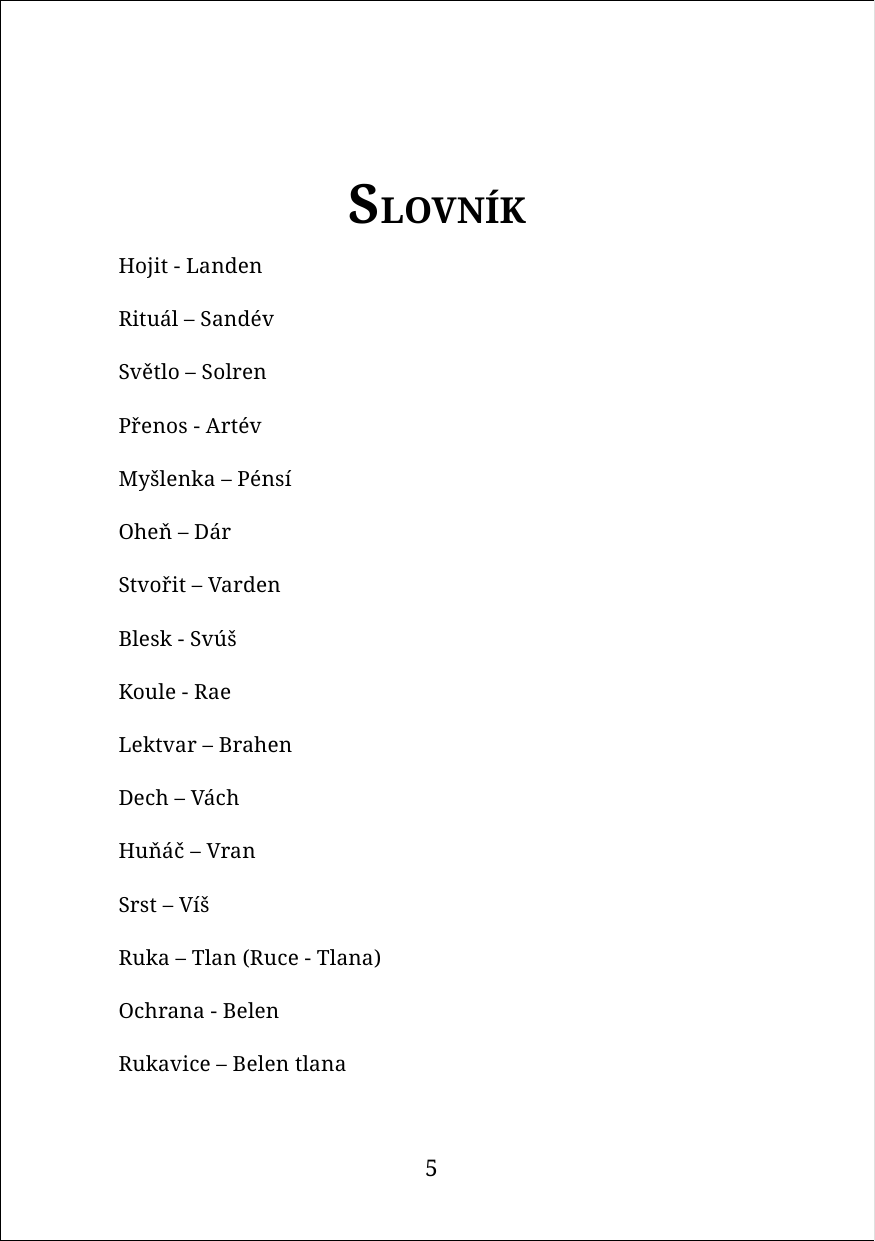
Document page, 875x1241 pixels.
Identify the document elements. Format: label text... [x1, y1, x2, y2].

text Přenos - Artév [118, 411, 756, 439]
text Koule - Rae [118, 677, 756, 705]
text Hojit - Landen [118, 251, 756, 279]
text Ochrana - Belen [118, 996, 756, 1025]
text Blesk - Svúš [118, 624, 756, 652]
text Huňáč – Vran [118, 837, 756, 865]
text Oheň – Dár [118, 517, 756, 546]
text Rituál – Sandév [118, 304, 756, 333]
text Stvořit – Varden [118, 570, 756, 599]
text Ruka – Tlan (Ruce - Tlana) [118, 943, 756, 971]
text Světlo – Solren [118, 357, 756, 386]
text Rukavice – Belen tlana [118, 1049, 756, 1078]
text Myšlenka – Pénsí [118, 464, 756, 492]
subtitle Slovník [118, 166, 756, 239]
text Srst – Víš [118, 890, 756, 918]
text Lektvar – Brahen [118, 730, 756, 758]
text Dech – Vách [118, 783, 756, 812]
